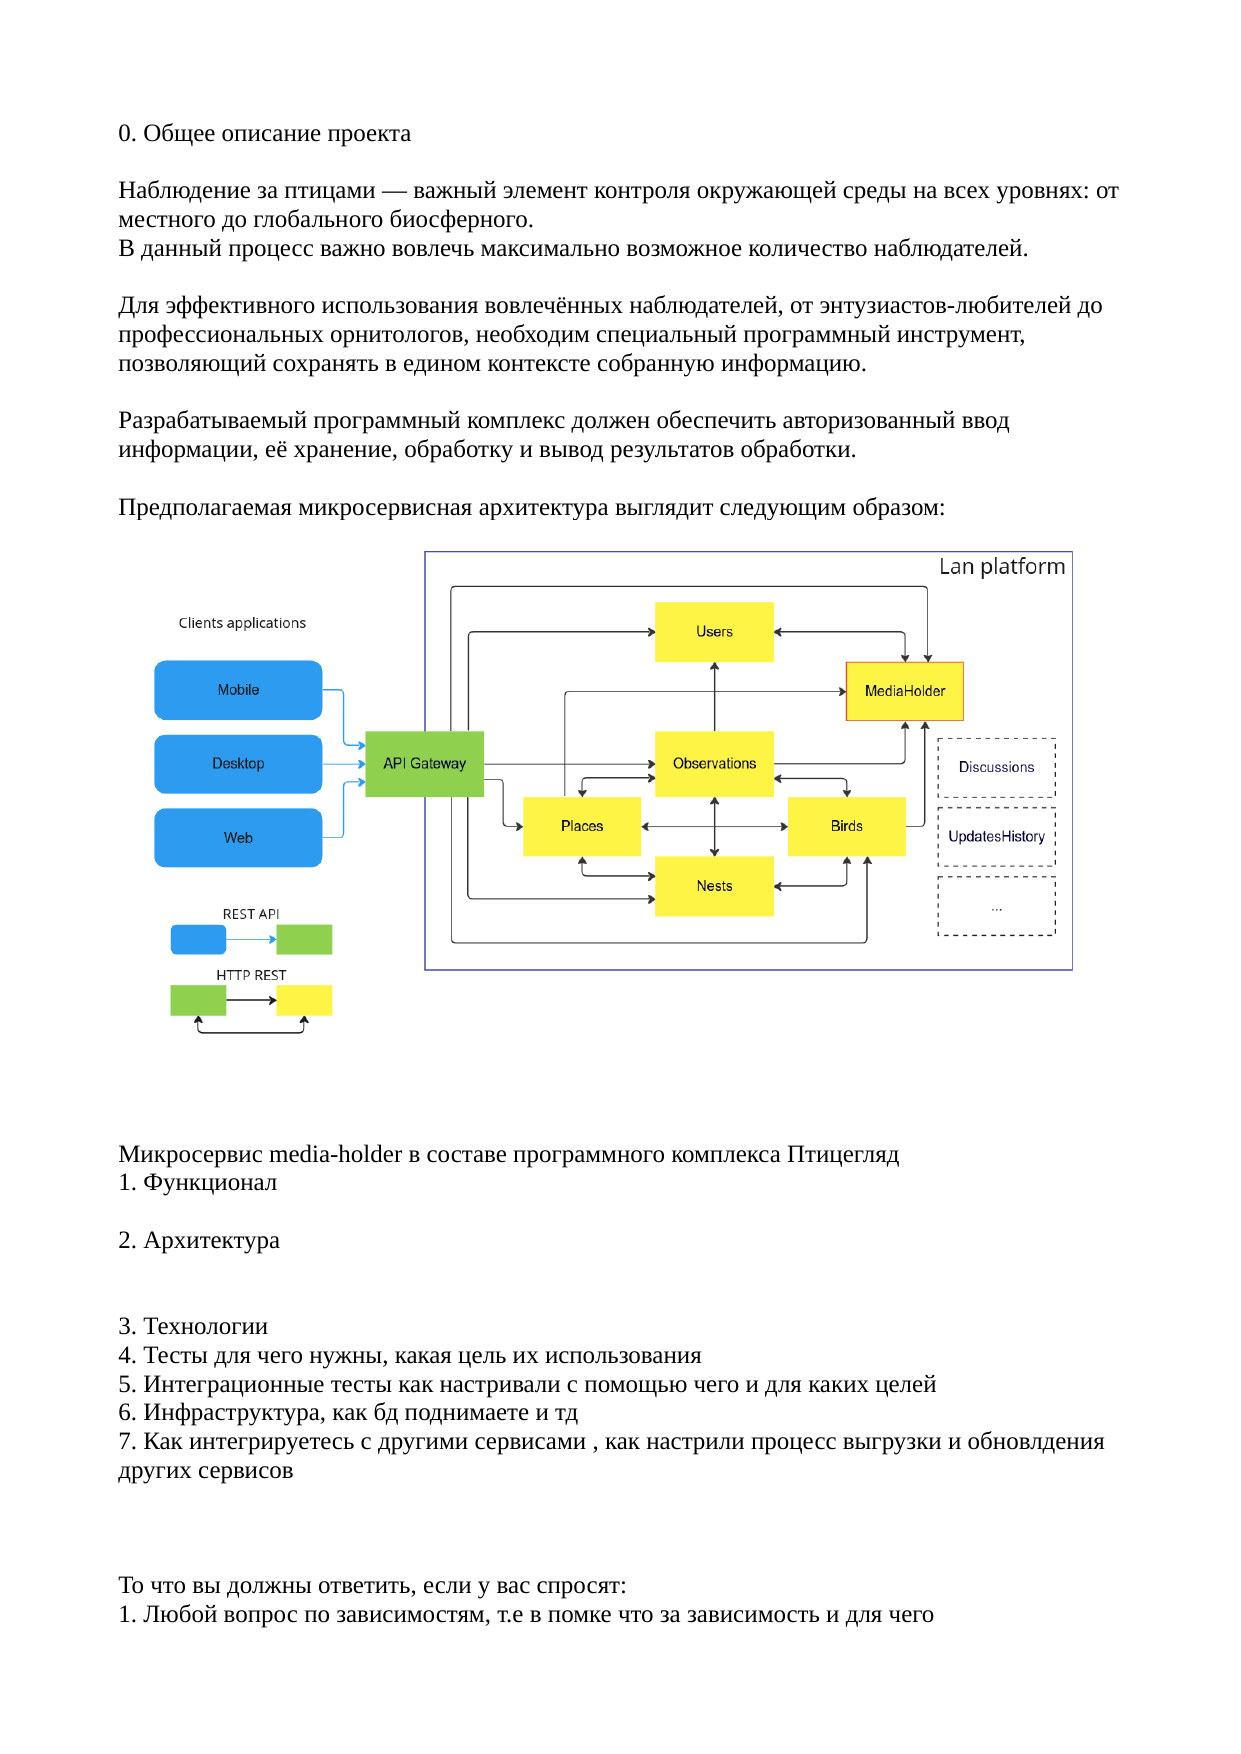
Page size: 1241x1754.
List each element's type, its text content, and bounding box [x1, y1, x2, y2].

text Предполагаемая микросервисная архитектура выглядит следующим образом: [118, 492, 1122, 520]
text 3. Технологии [118, 1311, 1122, 1340]
text 0. Общее описание проекта [118, 118, 1122, 147]
text 5. Интеграционные тесты как настривали с помощью чего и для каких целей [118, 1369, 1122, 1397]
text 1. Любой вопрос по зависимостям, т.е в помке что за зависимость и для чего [118, 1599, 1122, 1627]
text 1. Функционал [118, 1167, 1122, 1196]
text 4. Тесты для чего нужны, какая цель их использования [118, 1340, 1122, 1369]
text 6. Инфраструктура, как бд поднимаете и тд [118, 1397, 1122, 1426]
text Разрабатываемый программный комплекс должен обеспечить авторизованный ввод информации, её хранение, обработку и вывод результатов обработки. [118, 406, 1122, 463]
text 2. Архитектура [118, 1225, 1122, 1254]
text Наблюдение за птицами — важный элемент контроля окружающей среды на всех уровнях: от местного до глобального биосферного. [118, 176, 1122, 233]
text То что вы должны ответить, если у вас спросят: [118, 1570, 1122, 1599]
text Для эффективного использования вовлечённых наблюдателей, от энтузиастов-любителей до профессиональных орнитологов, необходим специальный программный инструмент, позволяющий сохранять в едином контексте собранную информацию. [118, 291, 1122, 377]
text 7. Как интегрируетесь с другими сервисами , как настрили процесс выгрузки и обновлдения других сервисов [118, 1426, 1122, 1484]
text Микросервис media-holder в составе программного комплекса Птицегляд [118, 1139, 1122, 1167]
text В данный процесс важно вовлечь максимально возможное количество наблюдателей. [118, 233, 1122, 262]
picture [118, 520, 1123, 1082]
